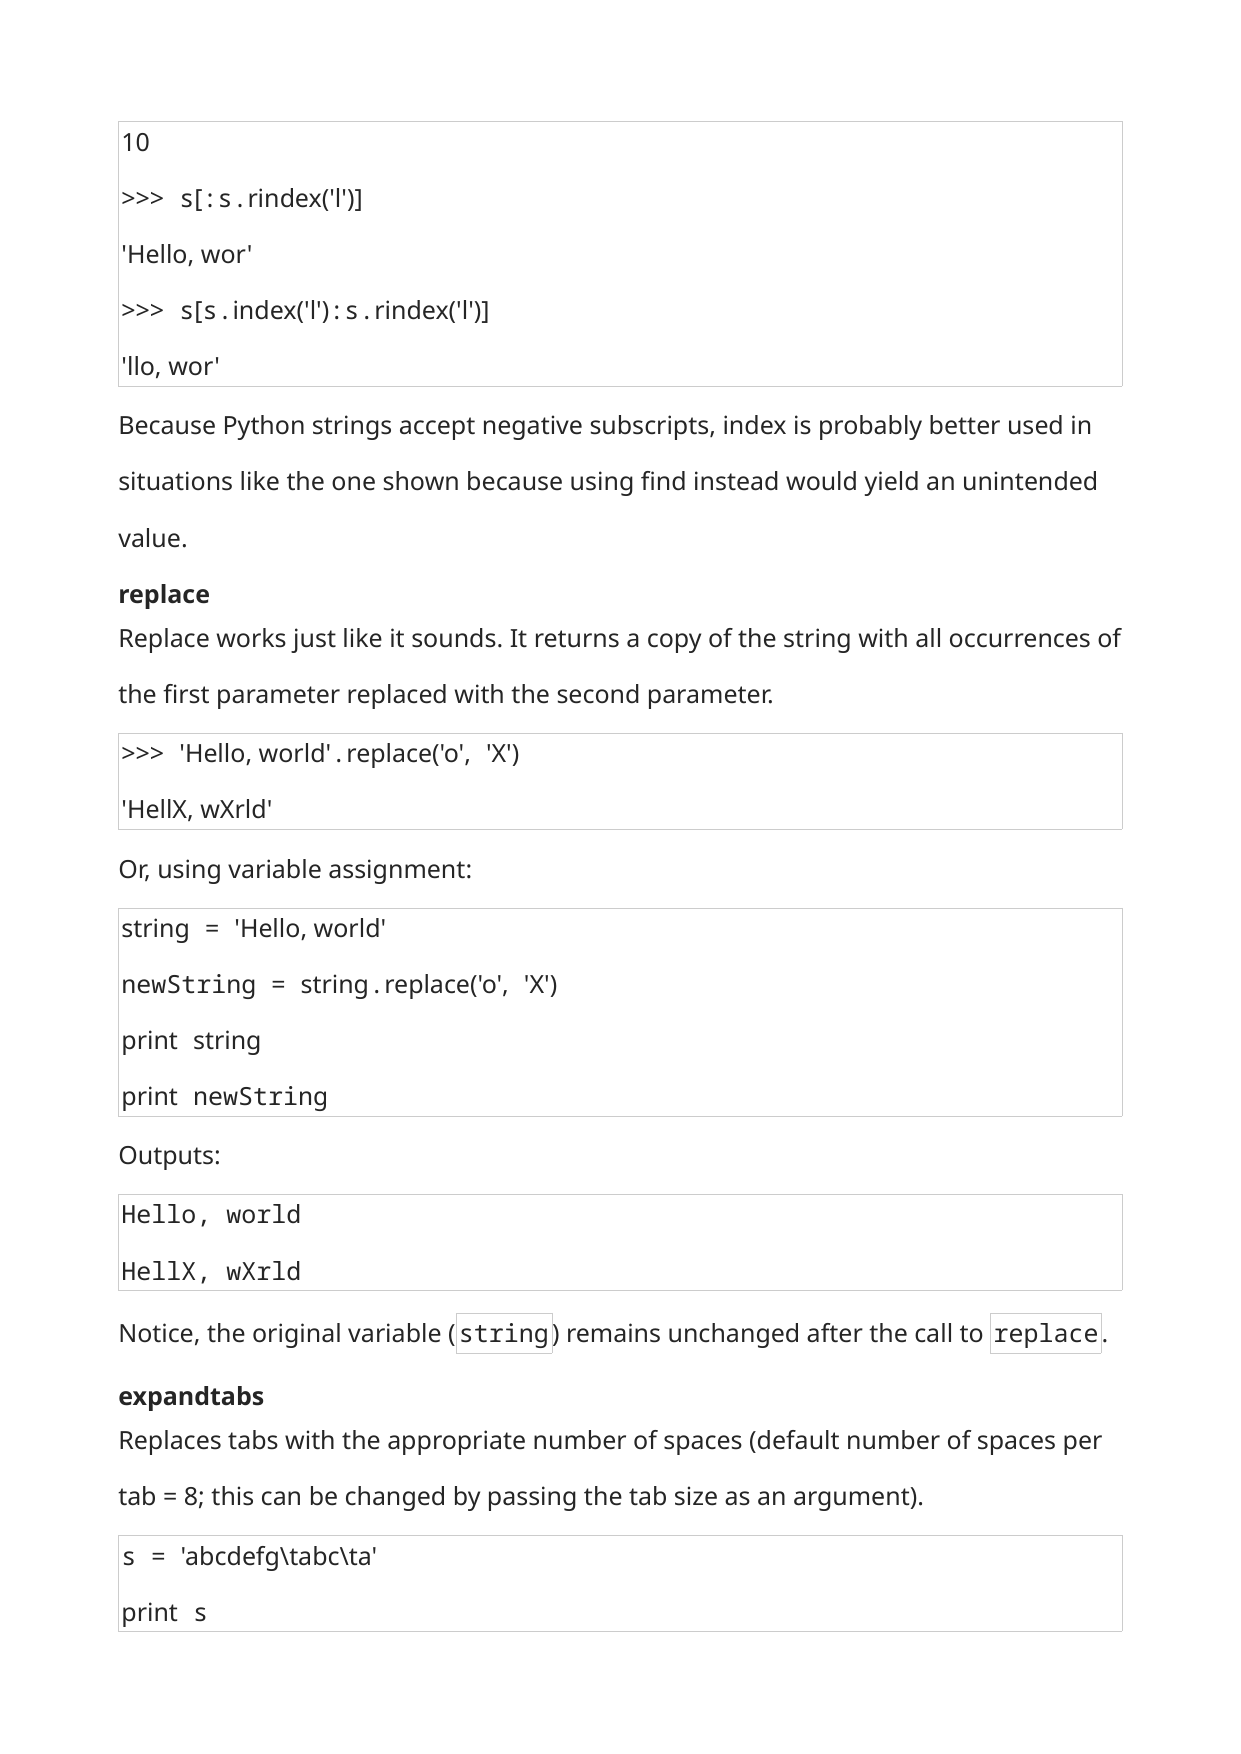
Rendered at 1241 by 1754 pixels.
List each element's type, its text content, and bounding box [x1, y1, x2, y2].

text ) remains unchanged after the call to replace [553, 1312, 1101, 1353]
text Or, using variable assignment: [118, 851, 1122, 885]
text string = 'Hello, world' [119, 909, 1122, 944]
subtitle replace [118, 576, 1122, 610]
text 'HellX, wXrld' [119, 789, 1122, 829]
text 'Hello, wor' [119, 233, 1122, 271]
text Replaces tabs with the appropriate number of spaces (default number of spaces per tab = 8; this can be changed by passing the tab size as an argument). [118, 1423, 1122, 1513]
text HellX, wXrld [119, 1250, 1122, 1290]
text 10 [119, 122, 1122, 158]
text Notice, the original variable (string [118, 1312, 552, 1353]
text Outputs: [118, 1138, 1122, 1172]
text >>> s[s.index('l'):s.rindex('l')] [119, 289, 1122, 327]
text newString = string.replace('o', 'X') [119, 963, 1122, 1001]
text Replace works just like it sounds. It returns a copy of the string with all occurrences of the first parameter replaced with the second parameter. [118, 621, 1122, 711]
text >>> 'Hello, world'.replace('o', 'X') [119, 734, 1122, 770]
subtitle expandtabs [118, 1379, 1122, 1413]
text print newString [119, 1076, 1122, 1116]
text print string [119, 1020, 1122, 1057]
text 'llo, wor' [119, 346, 1122, 386]
text Because Python strings accept negative subscripts, index is probably better used in situations like the one shown because using find instead would yield an unintended value. [118, 408, 1122, 554]
text s = 'abcdefg\tabc\ta' [119, 1536, 1122, 1572]
text Hello, world [119, 1195, 1122, 1231]
text print s [119, 1591, 1122, 1631]
text >>> s[:s.rindex('l')] [119, 177, 1122, 214]
text . [1102, 1312, 1122, 1353]
